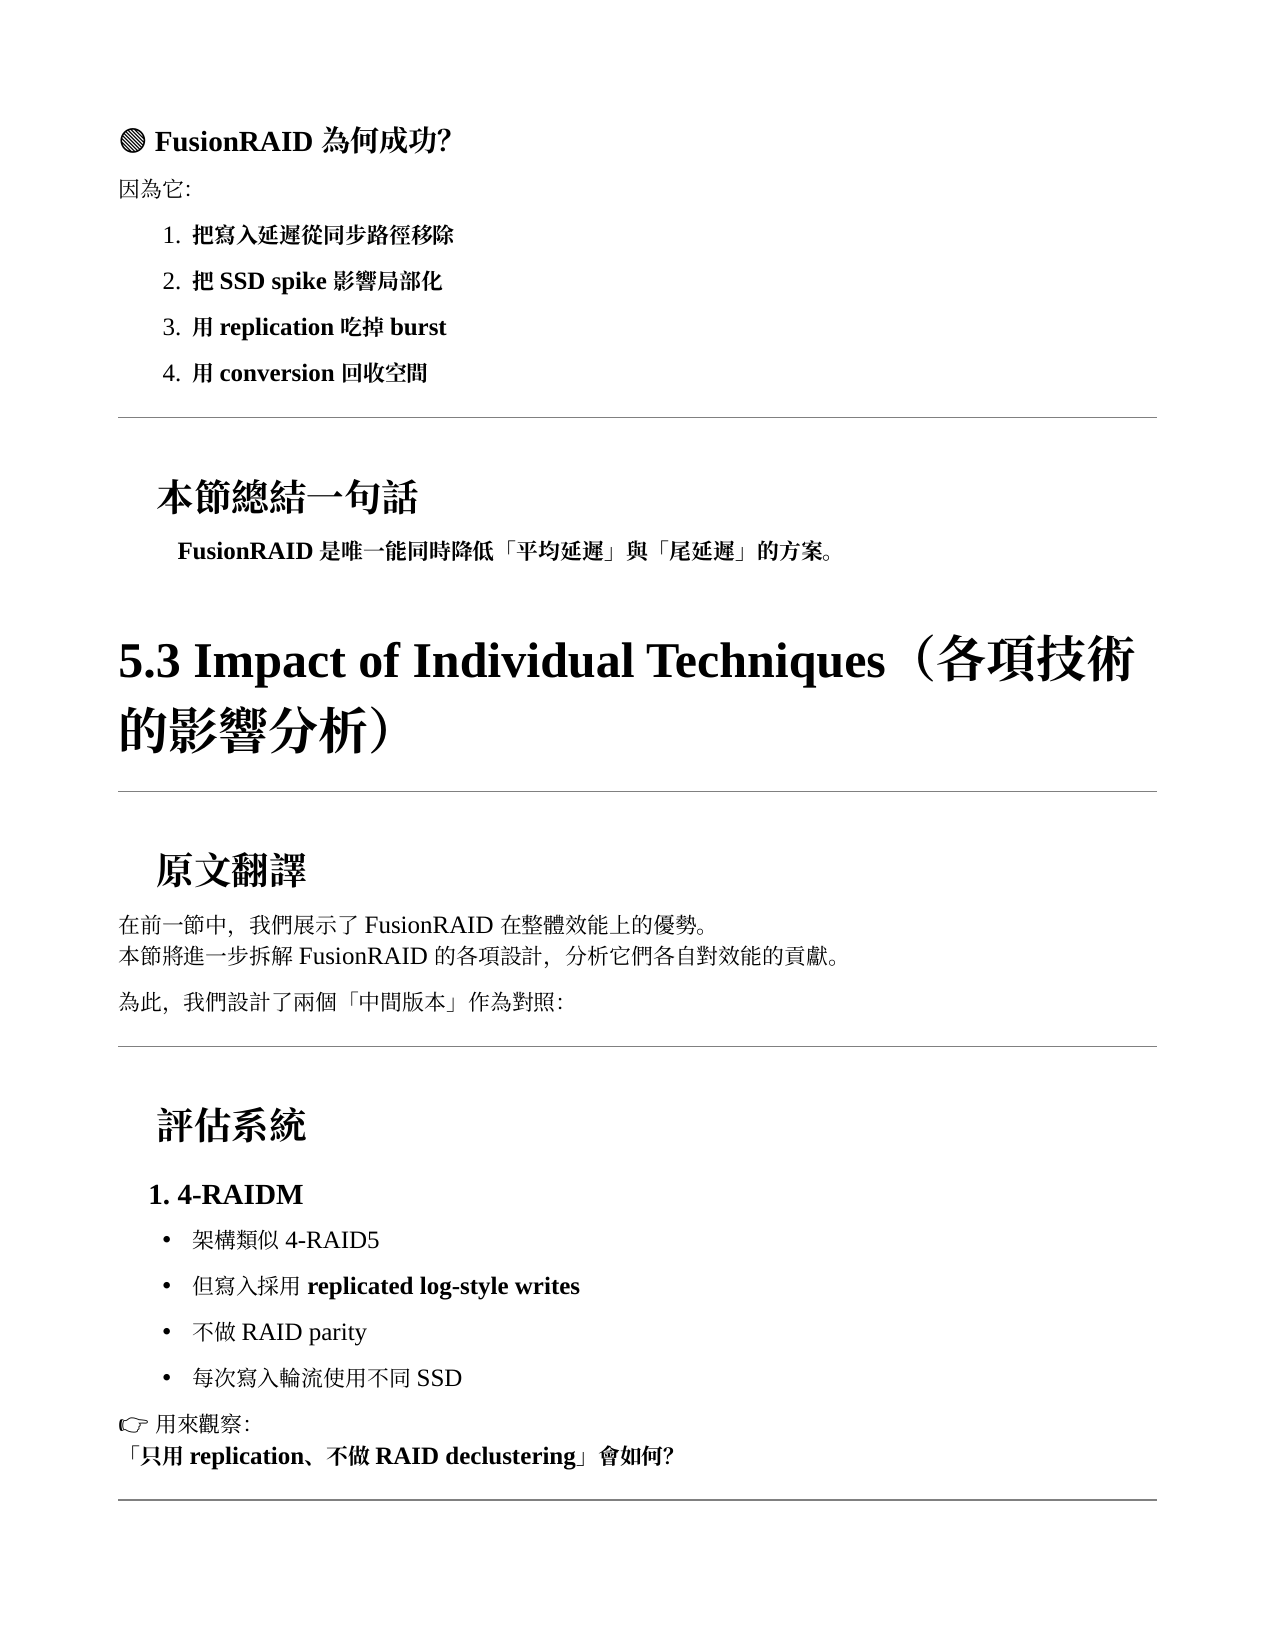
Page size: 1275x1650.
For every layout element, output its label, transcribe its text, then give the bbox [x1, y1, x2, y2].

text FusionRAID 是唯一能同時降低「平均延遲」與「尾延遲」的方案。 [177, 534, 1098, 566]
list 不做 RAID parity [162, 1316, 1157, 1347]
list 但寫入採用 replicated log-style writes [162, 1269, 1157, 1301]
list 把寫入延遲從同步路徑移除 [162, 218, 1157, 250]
list 每次寫入輪流使用不同 SSD [162, 1362, 1157, 1393]
text 在前一節中，我們展示了 FusionRAID 在整體效能上的優勢。 本節將進一步拆解 FusionRAID 的各項設計，分析它們各自對效能的貢獻。 [118, 908, 1157, 971]
list 用 conversion 回收空間 [162, 357, 1157, 388]
list 架構類似 4-RAID5 [162, 1223, 1157, 1255]
text 為此，我們設計了兩個「中間版本」作為對照： [118, 985, 1157, 1017]
subtitle 🧪 評估系統 [118, 1096, 1157, 1150]
subtitle 🟢 FusionRAID 為何成功？ [118, 118, 1157, 160]
list 把 SSD spike 影響局部化 [162, 264, 1157, 296]
subtitle 📘 原文翻譯 [118, 841, 1157, 895]
list 用 replication 吃掉 burst [162, 311, 1157, 342]
subtitle 🔹 1. 4-RAIDM [118, 1177, 1157, 1211]
subtitle ✅ 本節總結一句話 [118, 468, 1157, 522]
subtitle 5.3 Impact of Individual Techniques（各項技術的影響分析） [118, 620, 1157, 764]
text 因為它： [118, 172, 1157, 204]
text 👉 用來觀察： 「只用 replication、不做 RAID declustering」會如何？ [118, 1408, 1157, 1471]
